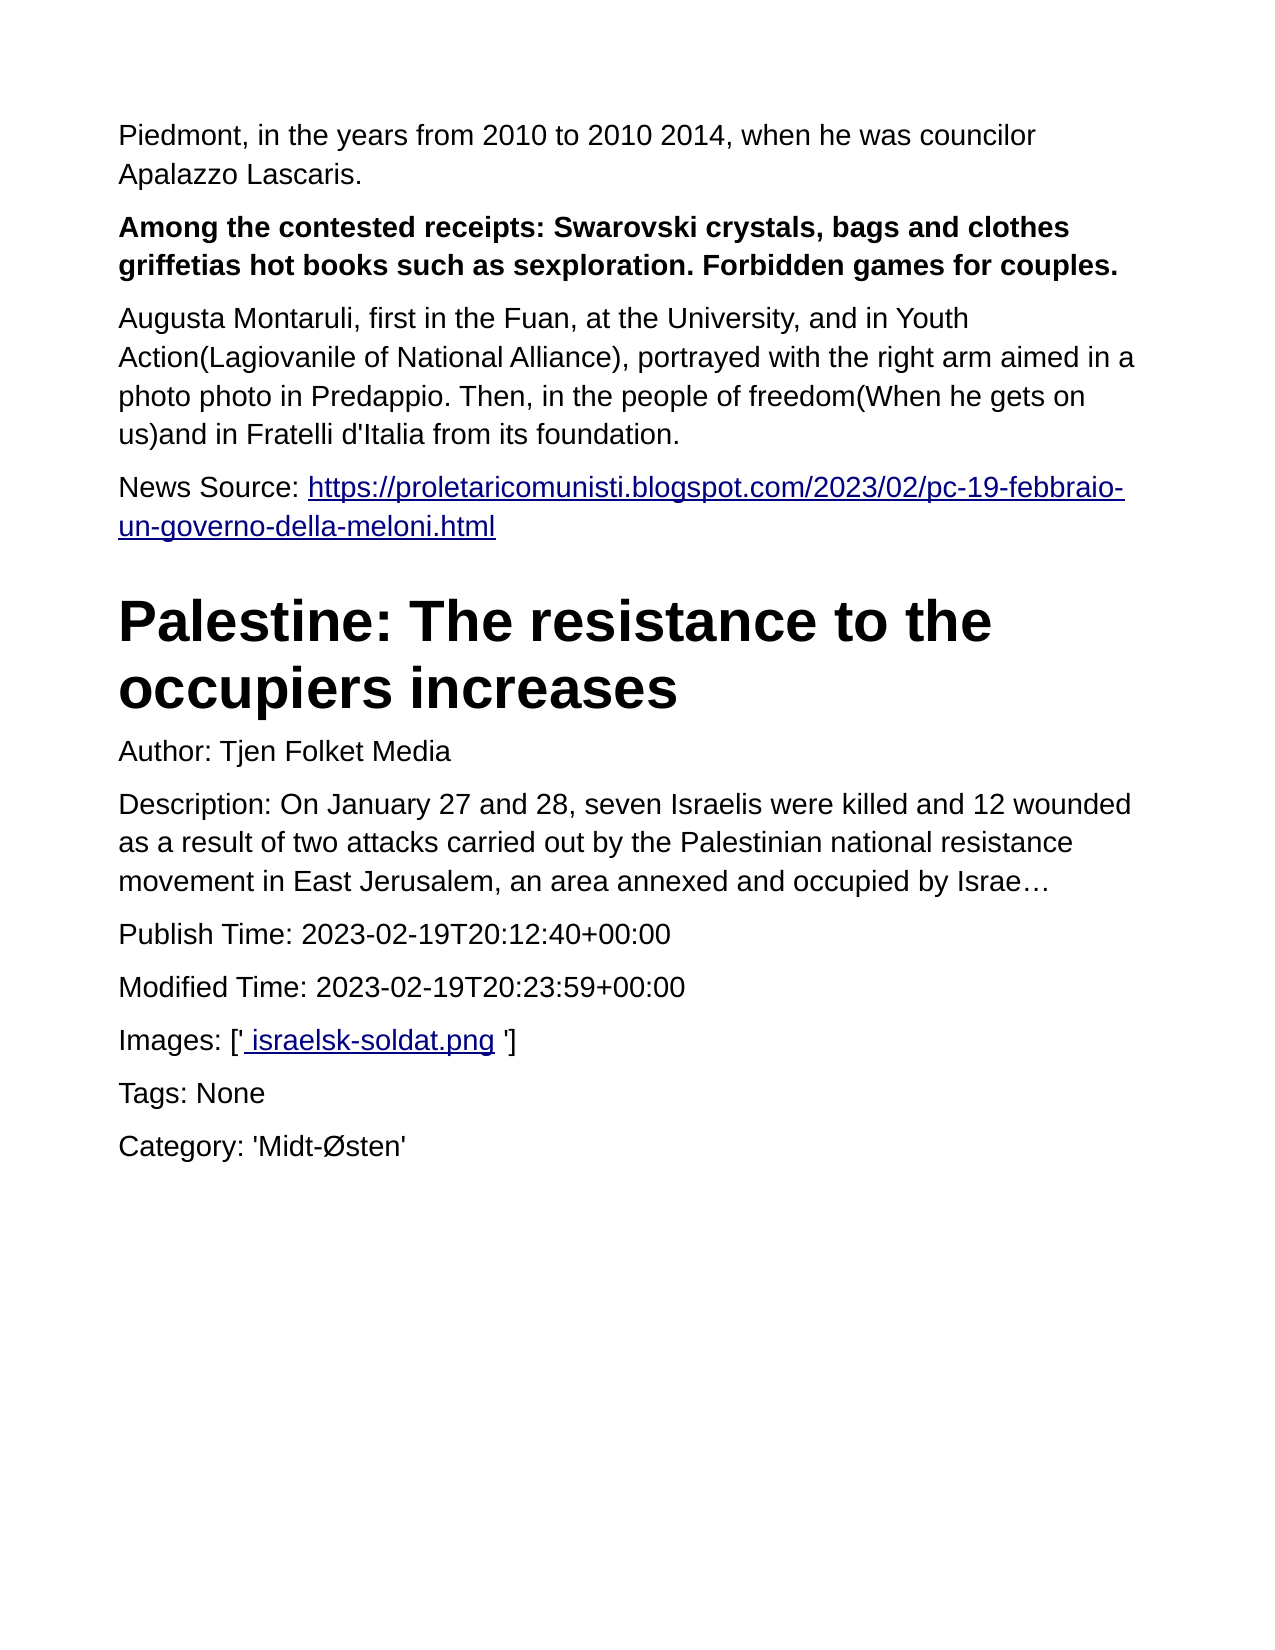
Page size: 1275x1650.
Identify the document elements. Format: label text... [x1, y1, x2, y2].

text Piedmont, in the years from 2010 to 2010 2014, when he was councilor Apalazzo Lascaris. [118, 118, 1157, 190]
text Among the contested receipts: Swarovski crystals, bags and clothes griffetias hot books such as sexploration. Forbidden games for couples. [118, 210, 1157, 282]
text Category: 'Midt-Østen' [118, 1129, 1157, 1163]
text Modified Time: 2023-02-19T20:23:59+00:00 [118, 970, 1157, 1003]
subtitle Palestine: The resistance to the occupiers increases [118, 587, 1157, 721]
text Tags: None [118, 1076, 1157, 1110]
text News Source: https://proletaricomunisti.blogspot.com/2023/02/pc-19-febbraio-un-governo-della-meloni.html [118, 470, 1157, 542]
text Author: Tjen Folket Media [118, 733, 1157, 767]
text Images: [' israelsk-soldat.png '] [118, 1023, 1157, 1057]
text Publish Time: 2023-02-19T20:12:40+00:00 [118, 917, 1157, 950]
text Description: On January 27 and 28, seven Israelis were killed and 12 wounded as a result of two attacks carried out by the Palestinian national resistance movement in East Jerusalem, an area annexed and occupied by Israe… [118, 787, 1157, 897]
text Augusta Montaruli, first in the Fuan, at the University, and in Youth Action(Lagiovanile of National Alliance), portrayed with the right arm aimed in a photo photo in Predappio. Then, in the people of freedom(When he gets on us)and in Fratelli d'Italia from its foundation. [118, 301, 1157, 451]
